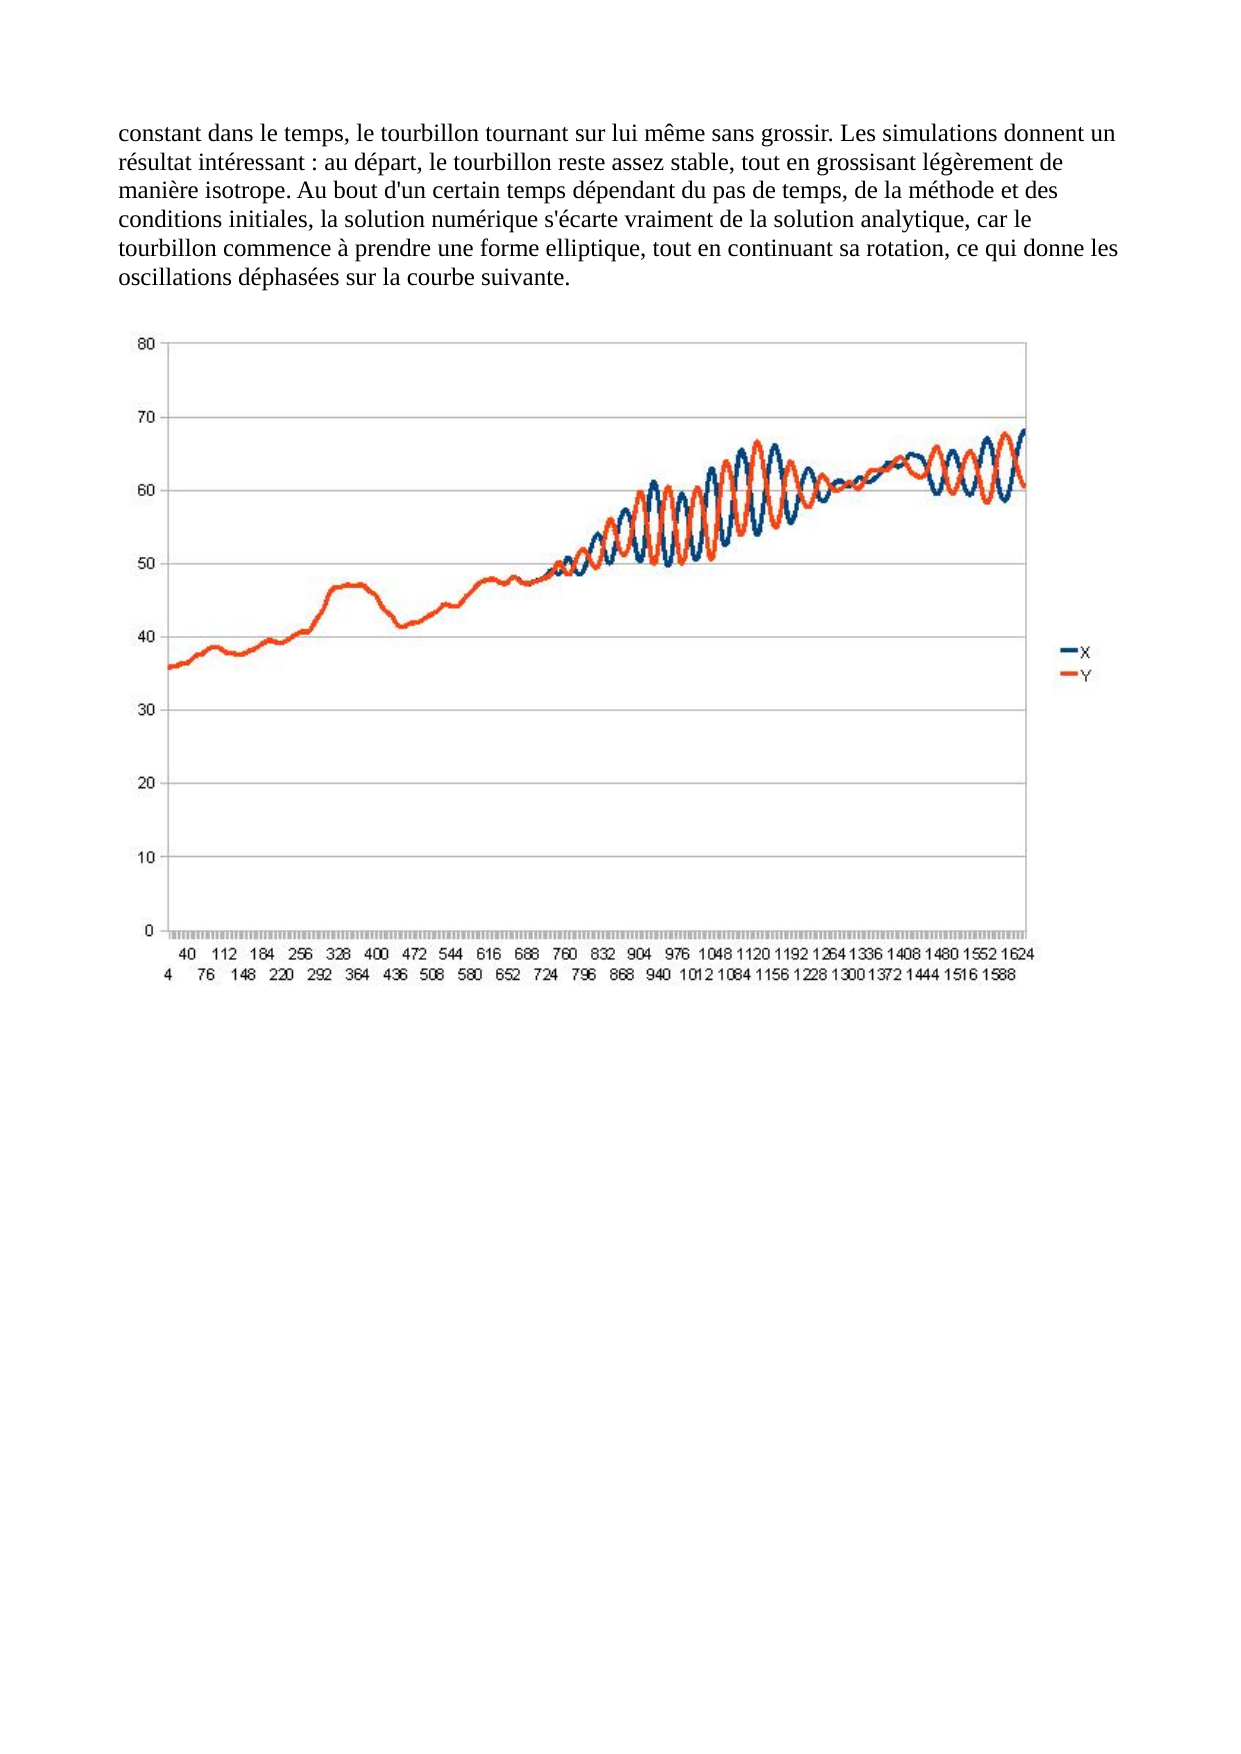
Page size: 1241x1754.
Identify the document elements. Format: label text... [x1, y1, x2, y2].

text constant dans le temps, le tourbillon tournant sur lui même sans grossir. Les simulations donnent un résultat intéressant : au départ, le tourbillon reste assez stable, tout en grossisant légèrement de manière isotrope. Au bout d'un certain temps dépendant du pas de temps, de la méthode et des conditions initiales, la solution numérique s'écarte vraiment de la solution analytique, car le tourbillon commence à prendre une forme elliptique, tout en continuant sa rotation, ce qui donne les oscillations déphasées sur la courbe suivante. [118, 118, 1122, 291]
picture [118, 319, 1122, 1014]
